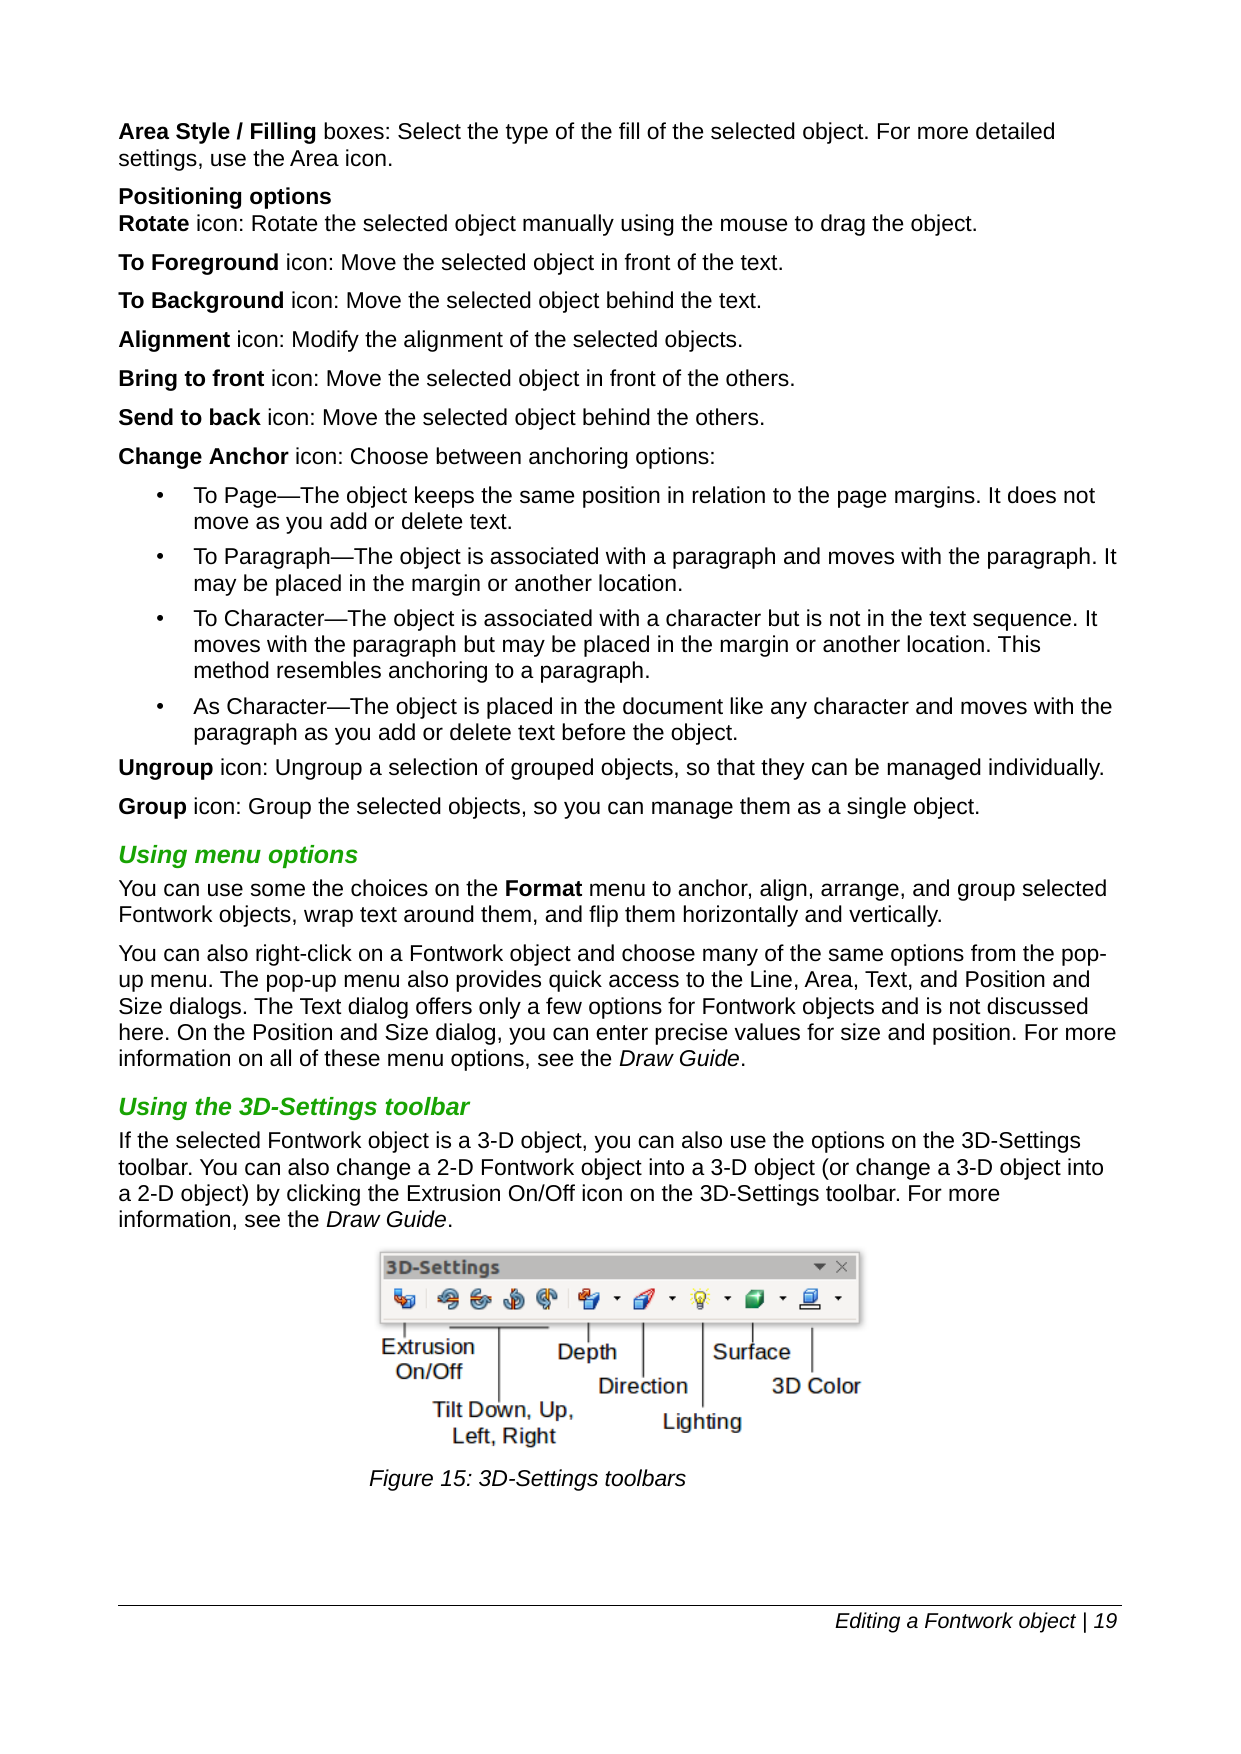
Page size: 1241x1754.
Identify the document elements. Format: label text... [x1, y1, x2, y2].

text Group icon: Group the selected objects, so you can manage them as a single object. [118, 793, 1122, 819]
subtitle Using the 3D-Settings toolbar [118, 1092, 1122, 1121]
text Rotate icon: Rotate the selected object manually using the mouse to drag the object. [118, 210, 1122, 236]
text If the selected Fontwork object is a 3-D object, you can also use the options on the 3D-Settings toolbar. You can also change a 2-D Fontwork object into a 3-D object (or change a 3-D object into a 2-D object) by clicking the Extrusion On/Off icon on the 3D-Settings toolbar. For more information, see the Draw Guide. [118, 1127, 1122, 1232]
text To Foreground icon: Move the selected object in front of the text. [118, 248, 1122, 275]
picture [368, 1245, 872, 1454]
list To Page—The object keeps the same position in relation to the page margins. It does not move as you add or delete text. [156, 482, 1122, 534]
list To Character—The object is associated with a character but is not in the text sequence. It moves with the paragraph but may be placed in the margin or another location. This method resembles anchoring to a paragraph. [156, 605, 1122, 684]
text Positioning options [118, 183, 1122, 210]
text Ungroup icon: Ungroup a selection of grouped objects, so that they can be managed individually. [118, 754, 1122, 781]
text You can use some the choices on the Format menu to anchor, align, arrange, and group selected Fontwork objects, wrap text around them, and flip them horizontally and vertically. [118, 875, 1122, 927]
list Change Anchor icon: Choose between anchoring options: [118, 443, 1122, 469]
list As Character—The object is placed in the document like any character and moves with the paragraph as you add or delete text before the object. [156, 693, 1122, 745]
subtitle Using menu options [118, 840, 1122, 869]
text Bring to front icon: Move the selected object in front of the others. [118, 365, 1122, 391]
text You can also right-click on a Fontwork object and choose many of the same options from the pop-up menu. The pop-up menu also provides quick access to the Line, Area, Text, and Position and Size dialogs. The Text dialog offers only a few options for Fontwork objects and is not discussed here. On the Position and Size dialog, you can enter precise values for size and position. For more information on all of these menu options, see the Draw Guide. [118, 940, 1122, 1072]
text Alignment icon: Modify the alignment of the selected objects. [118, 326, 1122, 353]
text Figure 15: 3D-Settings toolbars [369, 1465, 871, 1492]
list To Paragraph—The object is associated with a paragraph and moves with the paragraph. It may be placed in the margin or another location. [156, 543, 1122, 596]
text Send to back icon: Move the selected object behind the others. [118, 404, 1122, 430]
text To Background icon: Move the selected object behind the text. [118, 287, 1122, 314]
text Area Style / Filling boxes: Select the type of the fill of the selected object. For more detailed settings, use the Area icon. [118, 118, 1122, 171]
